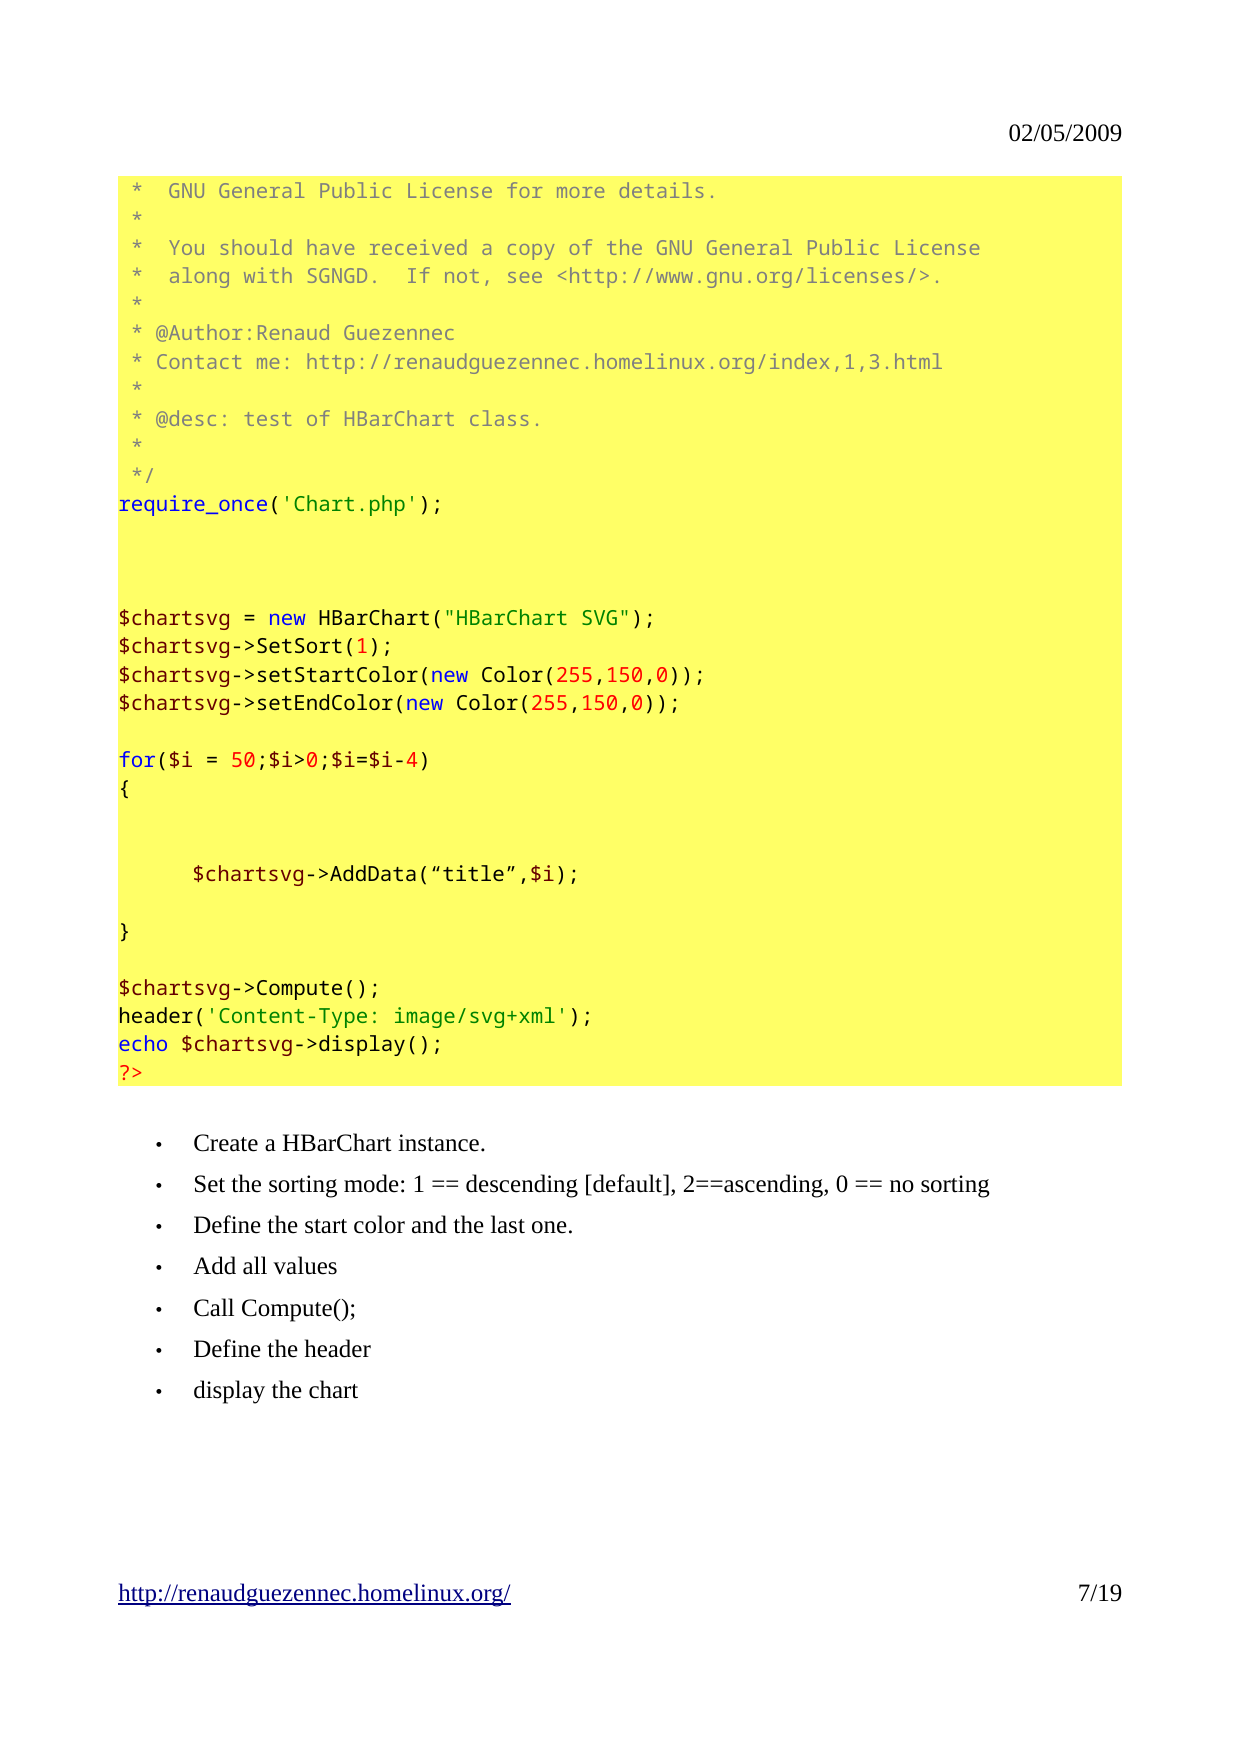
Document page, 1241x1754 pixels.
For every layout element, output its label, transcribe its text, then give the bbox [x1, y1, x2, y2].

text $chartsvg->AddData(“title”,$i); [118, 859, 1122, 887]
list display the chart [156, 1375, 1122, 1404]
text * [118, 432, 1122, 461]
text header('Content-Type: image/svg+xml'); [118, 1001, 1122, 1029]
text * [118, 205, 1122, 233]
text $chartsvg = new HBarChart("HBarChart SVG"); [118, 603, 1122, 631]
text echo $chartsvg->display(); [118, 1029, 1122, 1058]
list Define the header [156, 1334, 1122, 1363]
text require_once('Chart.php'); [118, 489, 1122, 518]
text $chartsvg->SetSort(1); [118, 631, 1122, 660]
text * [118, 290, 1122, 318]
text { [118, 773, 1122, 802]
text $chartsvg->setStartColor(new Color(255,150,0)); [118, 660, 1122, 688]
text * You should have received a copy of the GNU General Public License [118, 233, 1122, 262]
text $chartsvg->setEndColor(new Color(255,150,0)); [118, 688, 1122, 717]
text * GNU General Public License for more details. [118, 176, 1122, 205]
list Set the sorting mode: 1 == descending [default], 2==ascending, 0 == no sorting [156, 1169, 1122, 1198]
list Add all values [156, 1251, 1122, 1280]
text * @Author:Renaud Guezennec [118, 318, 1122, 347]
text } [118, 916, 1122, 944]
text for($i = 50;$i>0;$i=$i-4) [118, 745, 1122, 773]
list Define the start color and the last one. [156, 1210, 1122, 1239]
text * @desc: test of HBarChart class. [118, 404, 1122, 432]
text */ [118, 461, 1122, 489]
text * along with SGNGD. If not, see <http://www.gnu.org/licenses/>. [118, 262, 1122, 290]
list Create a HBarChart instance. [156, 1128, 1122, 1156]
list Call Compute(); [156, 1293, 1122, 1321]
text $chartsvg->Compute(); [118, 973, 1122, 1001]
text * Contact me: http://renaudguezennec.homelinux.org/index,1,3.html [118, 347, 1122, 375]
text * [118, 375, 1122, 404]
text ?> [118, 1058, 1122, 1086]
